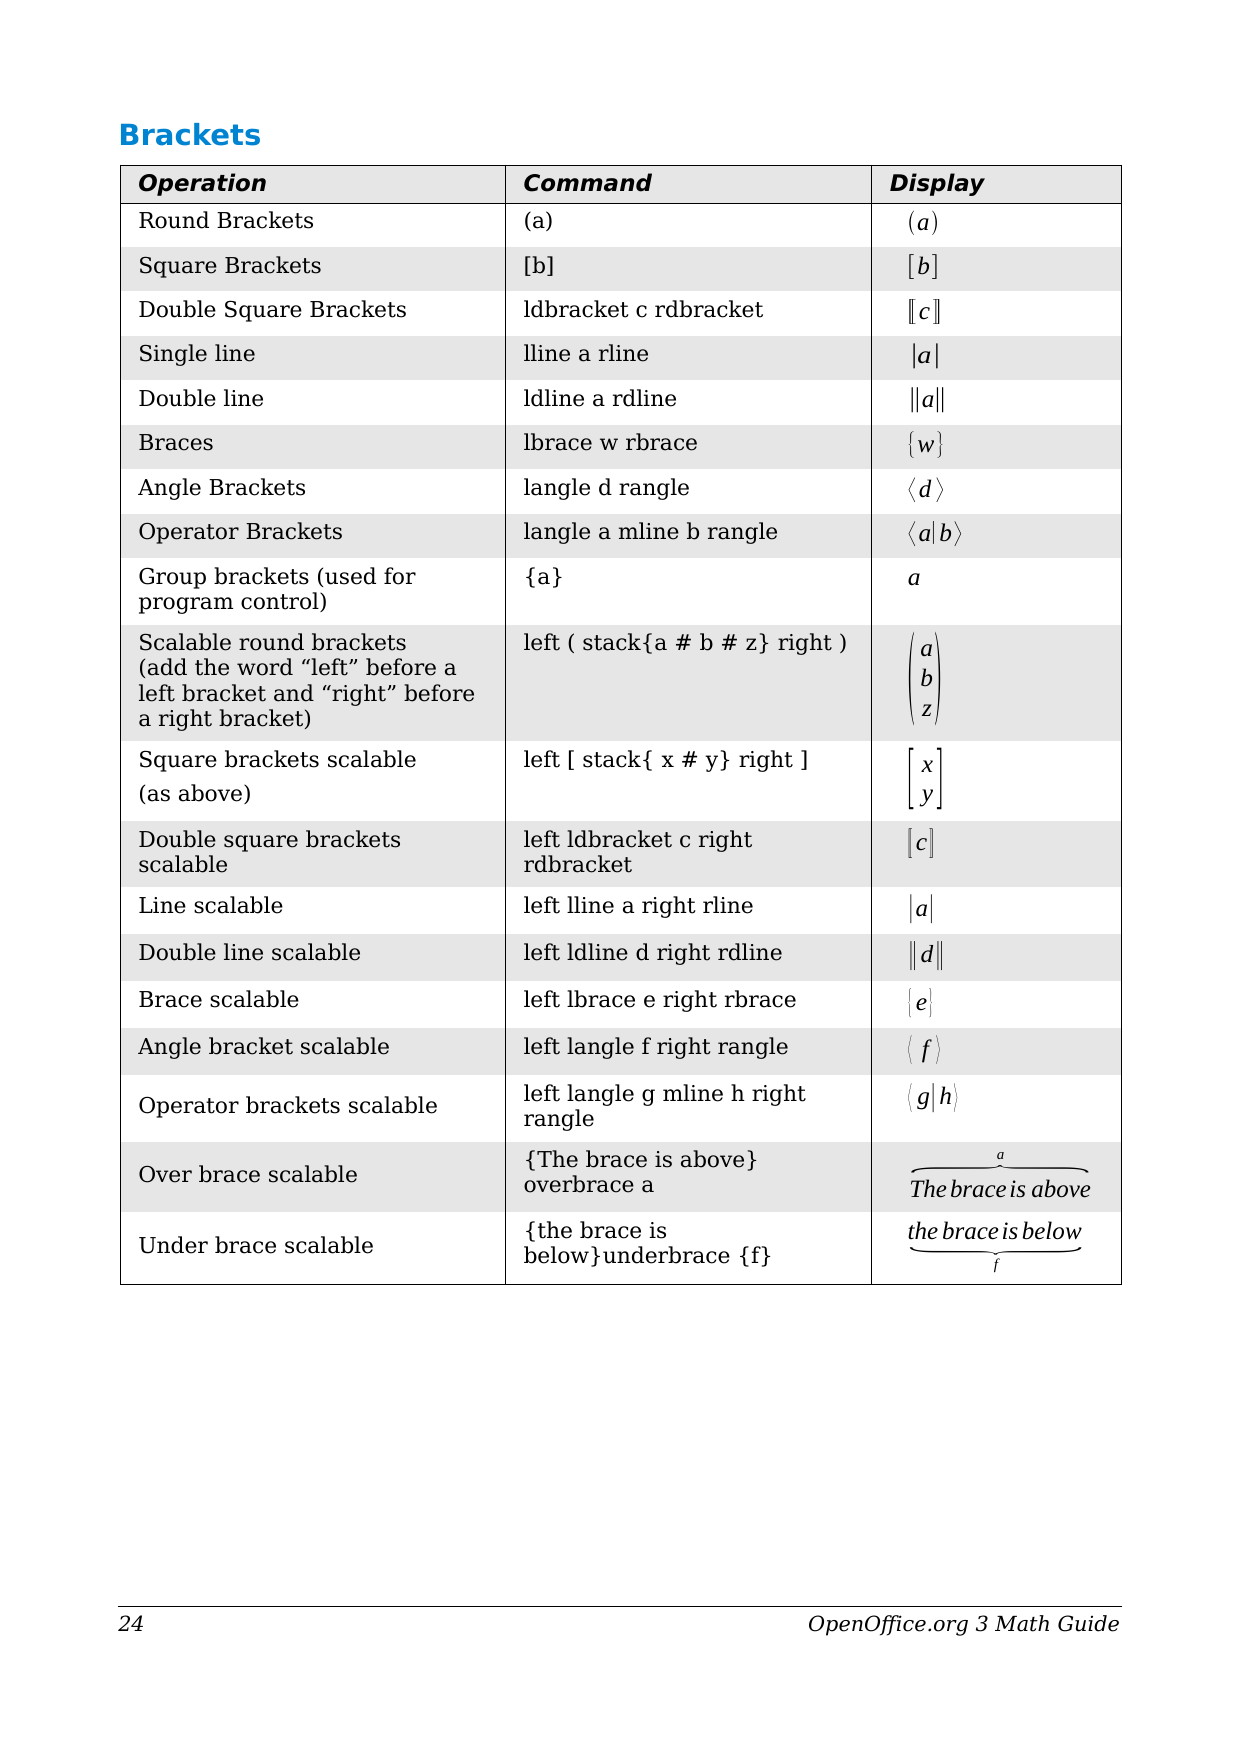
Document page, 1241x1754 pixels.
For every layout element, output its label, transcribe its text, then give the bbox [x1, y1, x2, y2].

table_cell [872, 1028, 1121, 1075]
table_cell {the brace is below}underbrace {f} [506, 1213, 871, 1283]
table_cell [872, 821, 1121, 887]
table_cell left lline a right rline [506, 888, 871, 934]
table_cell Square Brackets [121, 247, 505, 291]
table_cell Under brace scalable [121, 1213, 505, 1283]
table_cell ldbracket c rdbracket [506, 291, 871, 336]
table_cell [872, 981, 1121, 1028]
table_cell [872, 336, 1121, 380]
table_cell Over brace scalable [121, 1142, 505, 1212]
table_cell [872, 247, 1121, 291]
table_cell Brace scalable [121, 981, 505, 1028]
table_cell Group brackets (used for program control) [121, 558, 505, 624]
table_cell Double square brackets scalable [121, 821, 505, 887]
table_cell Double line scalable [121, 934, 505, 981]
table_cell lline a rline [506, 336, 871, 380]
table_cell ldline a rdline [506, 380, 871, 424]
subtitle Brackets [118, 118, 1122, 152]
table_cell Single line [121, 336, 505, 380]
table_cell left lbrace e right rbrace [506, 981, 871, 1028]
table_cell left [ stack{ x # y} right ] [506, 741, 871, 821]
table_header Command [506, 166, 871, 203]
table_cell [872, 291, 1121, 336]
table_cell [872, 1142, 1121, 1212]
table_cell [872, 1075, 1121, 1142]
table_cell (a) [506, 204, 871, 247]
table_header Operation [121, 166, 505, 203]
table_cell left ldline d right rdline [506, 934, 871, 981]
table_cell {a} [506, 558, 871, 624]
table_cell lbrace w rbrace [506, 425, 871, 469]
table_cell [872, 380, 1121, 424]
table_cell Angle Brackets [121, 469, 505, 514]
table_cell Scalable round brackets (add the word “left” before a left bracket and “right” before a right bracket) [121, 625, 505, 741]
table_cell [872, 888, 1121, 934]
table_cell Line scalable [121, 888, 505, 934]
table_cell [872, 934, 1121, 981]
table_cell Double line [121, 380, 505, 424]
table_cell left langle g mline h right rangle [506, 1075, 871, 1142]
table_cell Round Brackets [121, 204, 505, 247]
table_cell [872, 514, 1121, 558]
table_cell left ( stack{a # b # z} right ) [506, 625, 871, 741]
table_cell Operator brackets scalable [121, 1075, 505, 1142]
table_cell [872, 741, 1121, 821]
table_cell [b] [506, 247, 871, 291]
table_cell Double Square Brackets [121, 291, 505, 336]
table_header Display [872, 166, 1121, 203]
table_cell langle a mline b rangle [506, 514, 871, 558]
table_cell [872, 1213, 1121, 1283]
table_cell langle d rangle [506, 469, 871, 514]
table_cell Operator Brackets [121, 514, 505, 558]
table_cell {The brace is above} overbrace a [506, 1142, 871, 1212]
table_cell Braces [121, 425, 505, 469]
table_cell left langle f right rangle [506, 1028, 871, 1075]
table_cell [872, 625, 1121, 741]
table_cell left ldbracket c right rdbracket [506, 821, 871, 887]
table_cell [872, 425, 1121, 469]
table_cell [872, 558, 1121, 624]
table_cell [872, 469, 1121, 514]
table_cell Angle bracket scalable [121, 1028, 505, 1075]
table_cell Square brackets scalable (as above) [121, 741, 505, 821]
table_cell [872, 204, 1121, 247]
